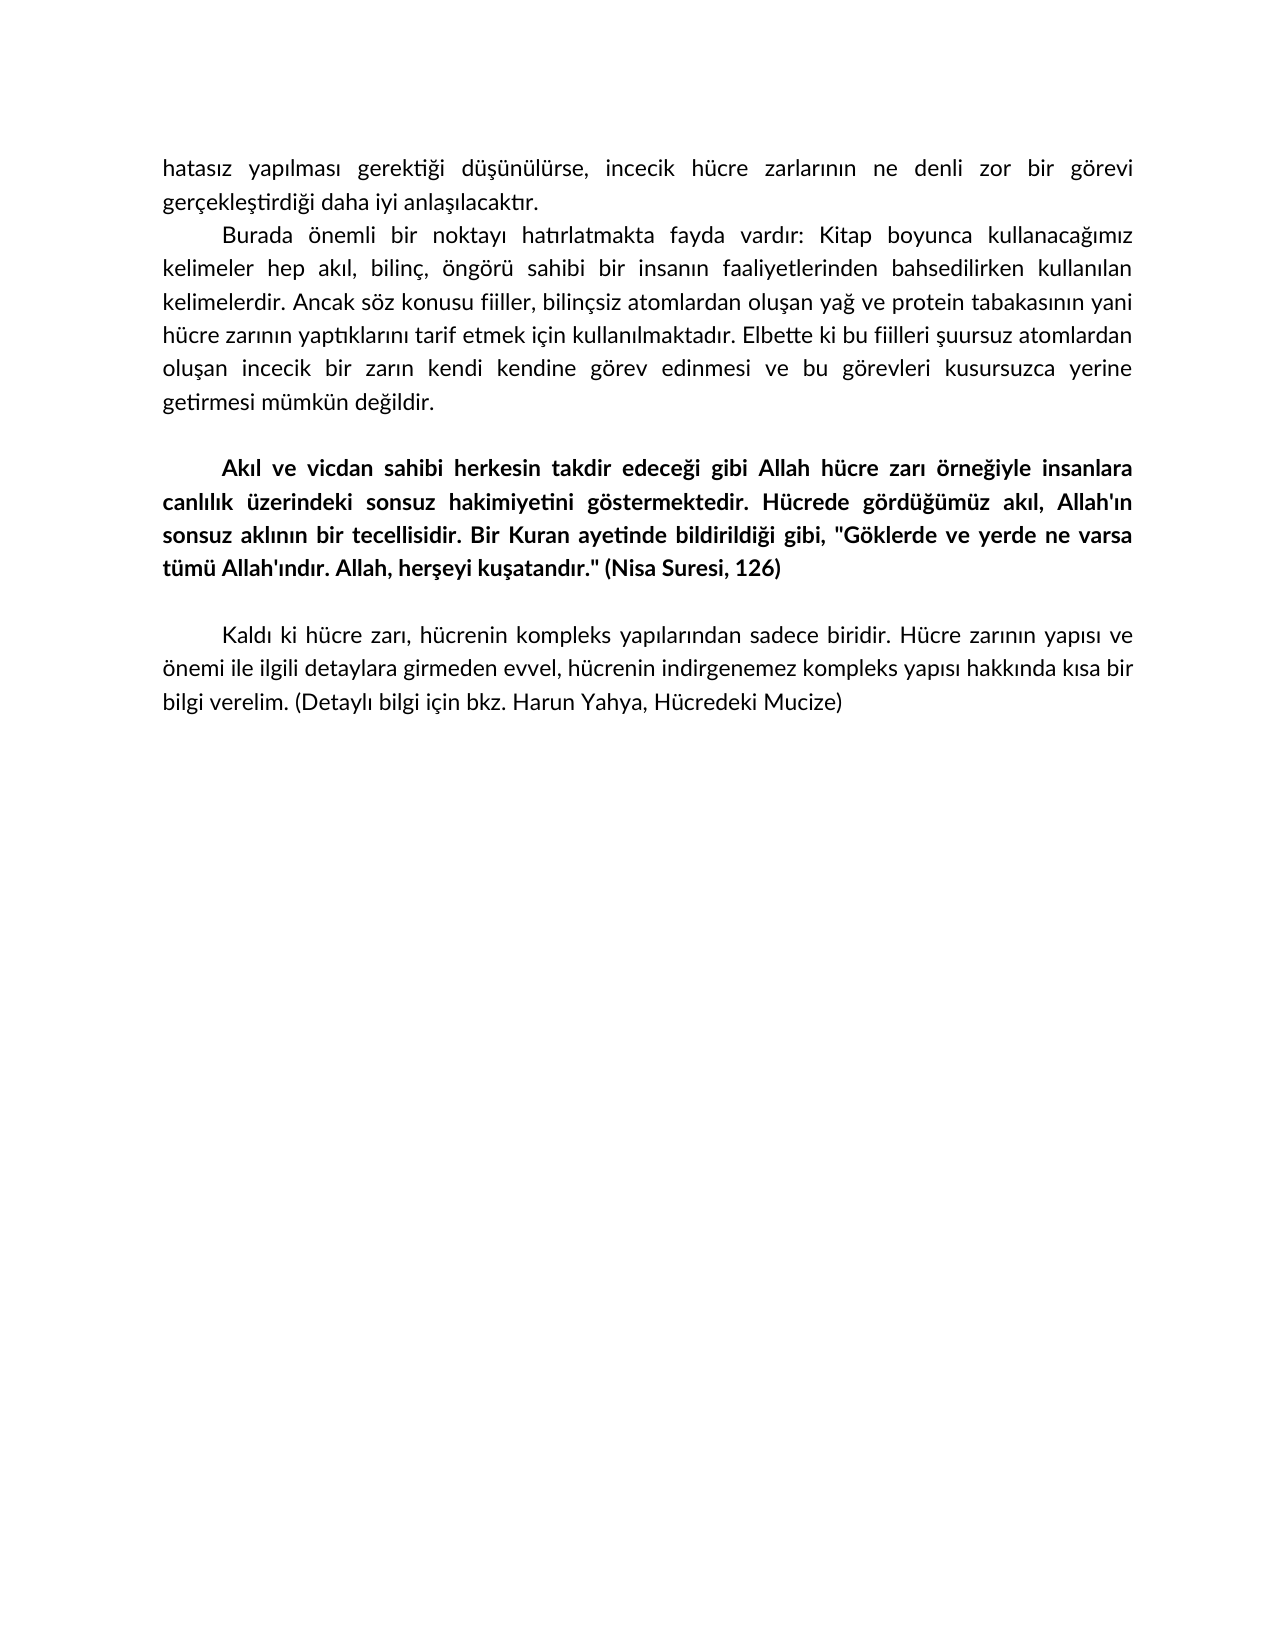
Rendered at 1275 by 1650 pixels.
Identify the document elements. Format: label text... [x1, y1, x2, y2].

text Kaldı ki hücre zarı, hücrenin kompleks yapılarından sadece biridir. Hücre zarının yapısı ve önemi ile ilgili detaylara girmeden evvel, hücrenin indirgenemez kompleks yapısı hakkında kısa bir bilgi verelim. (Detaylı bilgi için bkz. Harun Yahya, Hücredeki Mucize) [162, 617, 1134, 717]
text hatasız yapılması gerektiği düşünülürse, incecik hücre zarlarının ne denli zor bir görevi gerçekleştirdiği daha iyi anlaşılacaktır. [162, 150, 1134, 217]
text Akıl ve vicdan sahibi herkesin takdir edeceği gibi Allah hücre zarı örneğiyle insanlara canlılık üzerindeki sonsuz hakimiyetini göstermektedir. Hücrede gördüğümüz akıl, Allah'ın sonsuz aklının bir tecellisidir. Bir Kuran ayetinde bildirildiği gibi, "Göklerde ve yerde ne varsa tümü Allah'ındır. Allah, herşeyi kuşatandır." (Nisa Suresi, 126) [162, 450, 1134, 583]
text Burada önemli bir noktayı hatırlatmakta fayda vardır: Kitap boyunca kullanacağımız kelimeler hep akıl, bilinç, öngörü sahibi bir insanın faaliyetlerinden bahsedilirken kullanılan kelimelerdir. Ancak söz konusu fiiller, bilinçsiz atomlardan oluşan yağ ve protein tabakasının yani hücre zarının yaptıklarını tarif etmek için kullanılmaktadır. Elbette ki bu fiilleri şuursuz atomlardan oluşan incecik bir zarın kendi kendine görev edinmesi ve bu görevleri kusursuzca yerine getirmesi mümkün değildir. [162, 217, 1134, 417]
